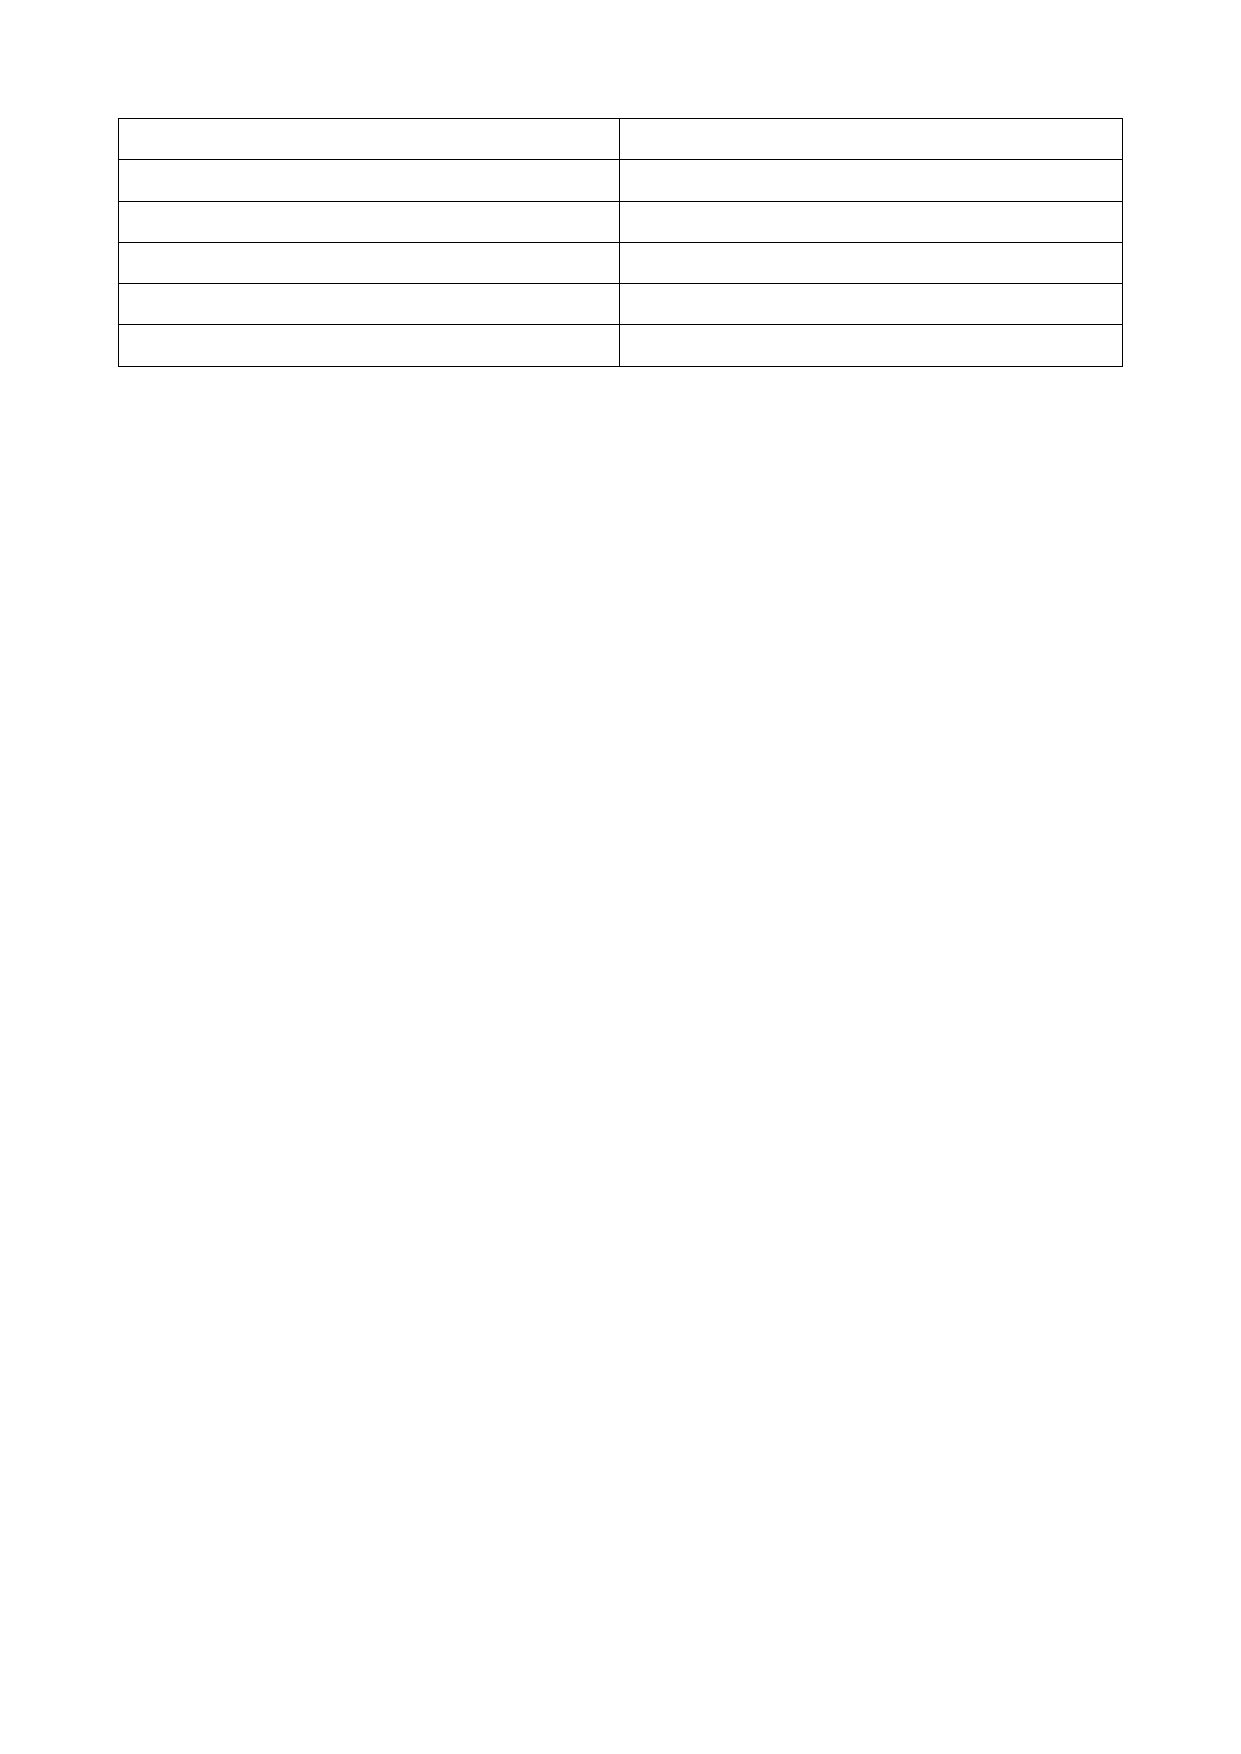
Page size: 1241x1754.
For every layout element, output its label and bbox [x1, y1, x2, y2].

table_cell [620, 243, 1122, 283]
table_cell [119, 243, 619, 283]
table_cell [119, 160, 619, 201]
table_cell [620, 284, 1122, 324]
table_cell [620, 160, 1122, 201]
table_cell [119, 325, 619, 366]
table_cell [119, 119, 619, 159]
table_cell [620, 119, 1122, 159]
table_cell [620, 325, 1122, 366]
table_cell [119, 284, 619, 324]
table_cell [620, 202, 1122, 242]
table_cell [119, 202, 619, 242]
